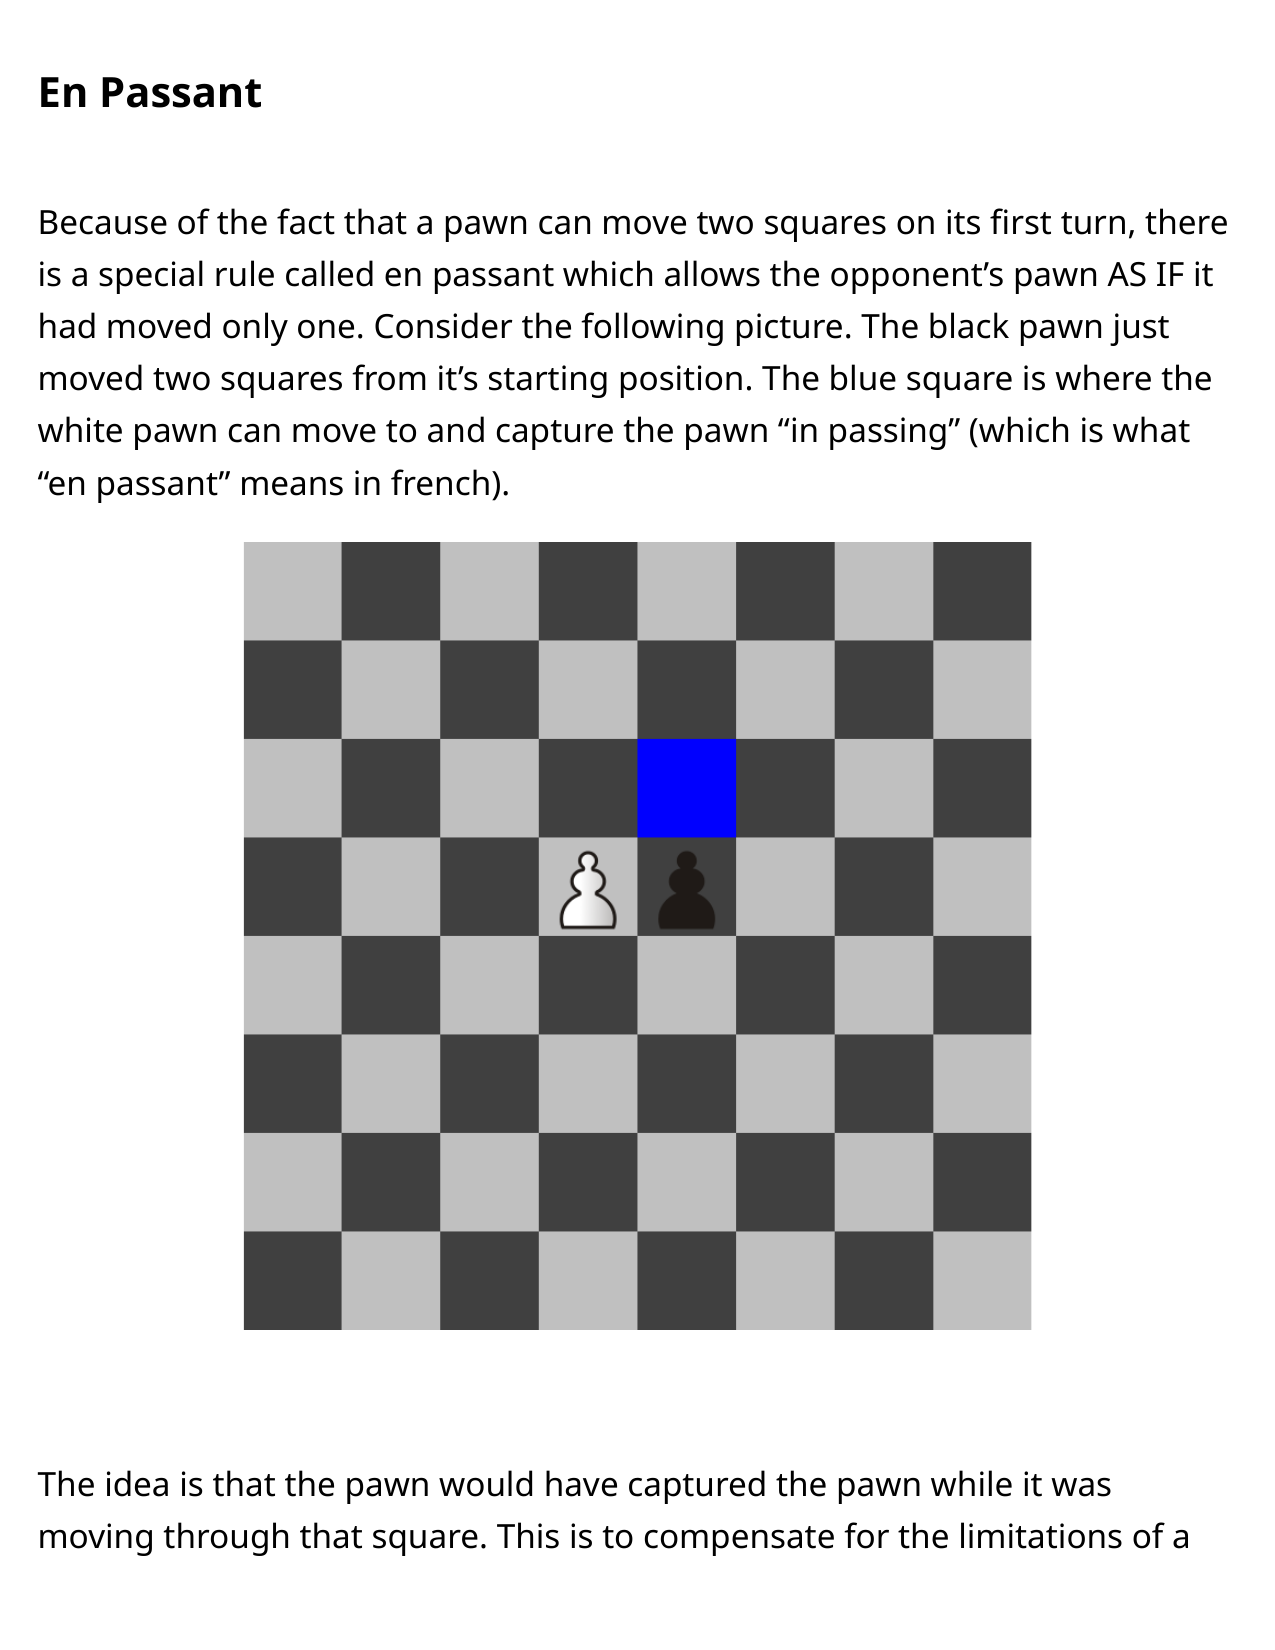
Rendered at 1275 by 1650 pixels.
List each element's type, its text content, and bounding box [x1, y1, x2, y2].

text The idea is that the pawn would have captured the pawn while it was moving through that square. This is to compensate for the limitations of a [37, 1461, 1237, 1559]
text Because of the fact that a pawn can move two squares on its first turn, there is a special rule called en passant which allows the opponent’s pawn AS IF it had moved only one. Consider the following picture. The black pawn just moved two squares from it’s starting position. The blue square is where the white pawn can move to and capture the pawn “in passing” (which is what “en passant” means in french). [37, 198, 1237, 505]
subtitle En Passant [37, 62, 1237, 119]
picture [243, 542, 1032, 1330]
